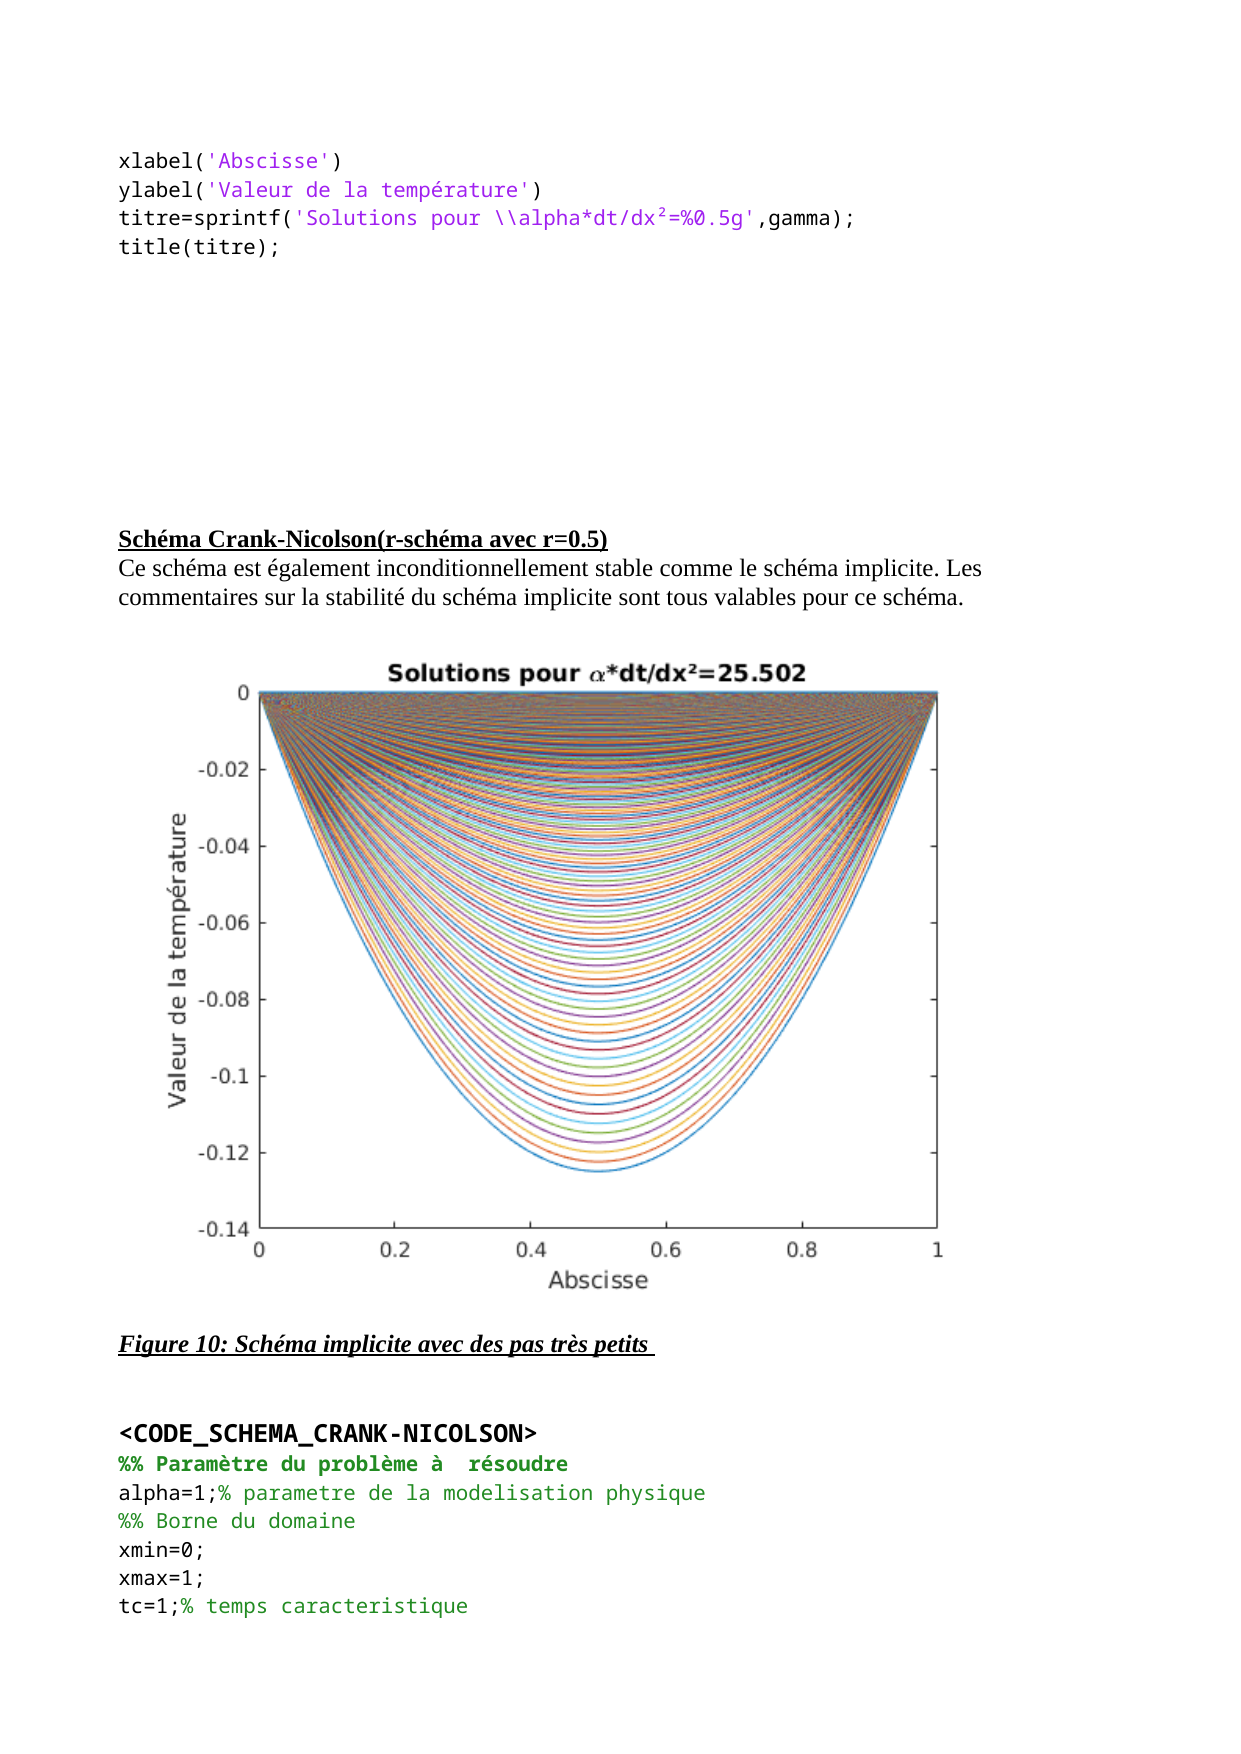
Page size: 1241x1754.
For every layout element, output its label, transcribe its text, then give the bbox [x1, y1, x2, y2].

text tc=1;% temps caracteristique [118, 1592, 1122, 1620]
text Schéma Crank-Nicolson(r-schéma avec r=0.5) [118, 524, 1122, 553]
text %% Borne du domaine [118, 1506, 1122, 1535]
text xmin=0; [118, 1535, 1122, 1563]
text Figure 10: Schéma implicite avec des pas très petits [118, 1329, 1122, 1358]
text xmax=1; [118, 1563, 1122, 1592]
text alpha=1;% parametre de la modelisation physique [118, 1478, 1122, 1506]
text Ce schéma est également inconditionnellement stable comme le schéma implicite. Les commentaires sur la stabilité du schéma implicite sont tous valables pour ce schéma. [118, 553, 1122, 610]
text titre=sprintf('Solutions pour \\alpha*dt/dx²=%0.5g',gamma); [118, 203, 1122, 232]
text title(titre); [118, 232, 1122, 260]
picture [145, 644, 1020, 1301]
text ylabel('Valeur de la température') [118, 175, 1122, 203]
text xlabel('Abscisse') [118, 147, 1122, 175]
text %% Paramètre du problème à résoudre [118, 1449, 1122, 1478]
text <CODE_SCHEMA_CRANK-NICOLSON> [118, 1415, 1122, 1449]
